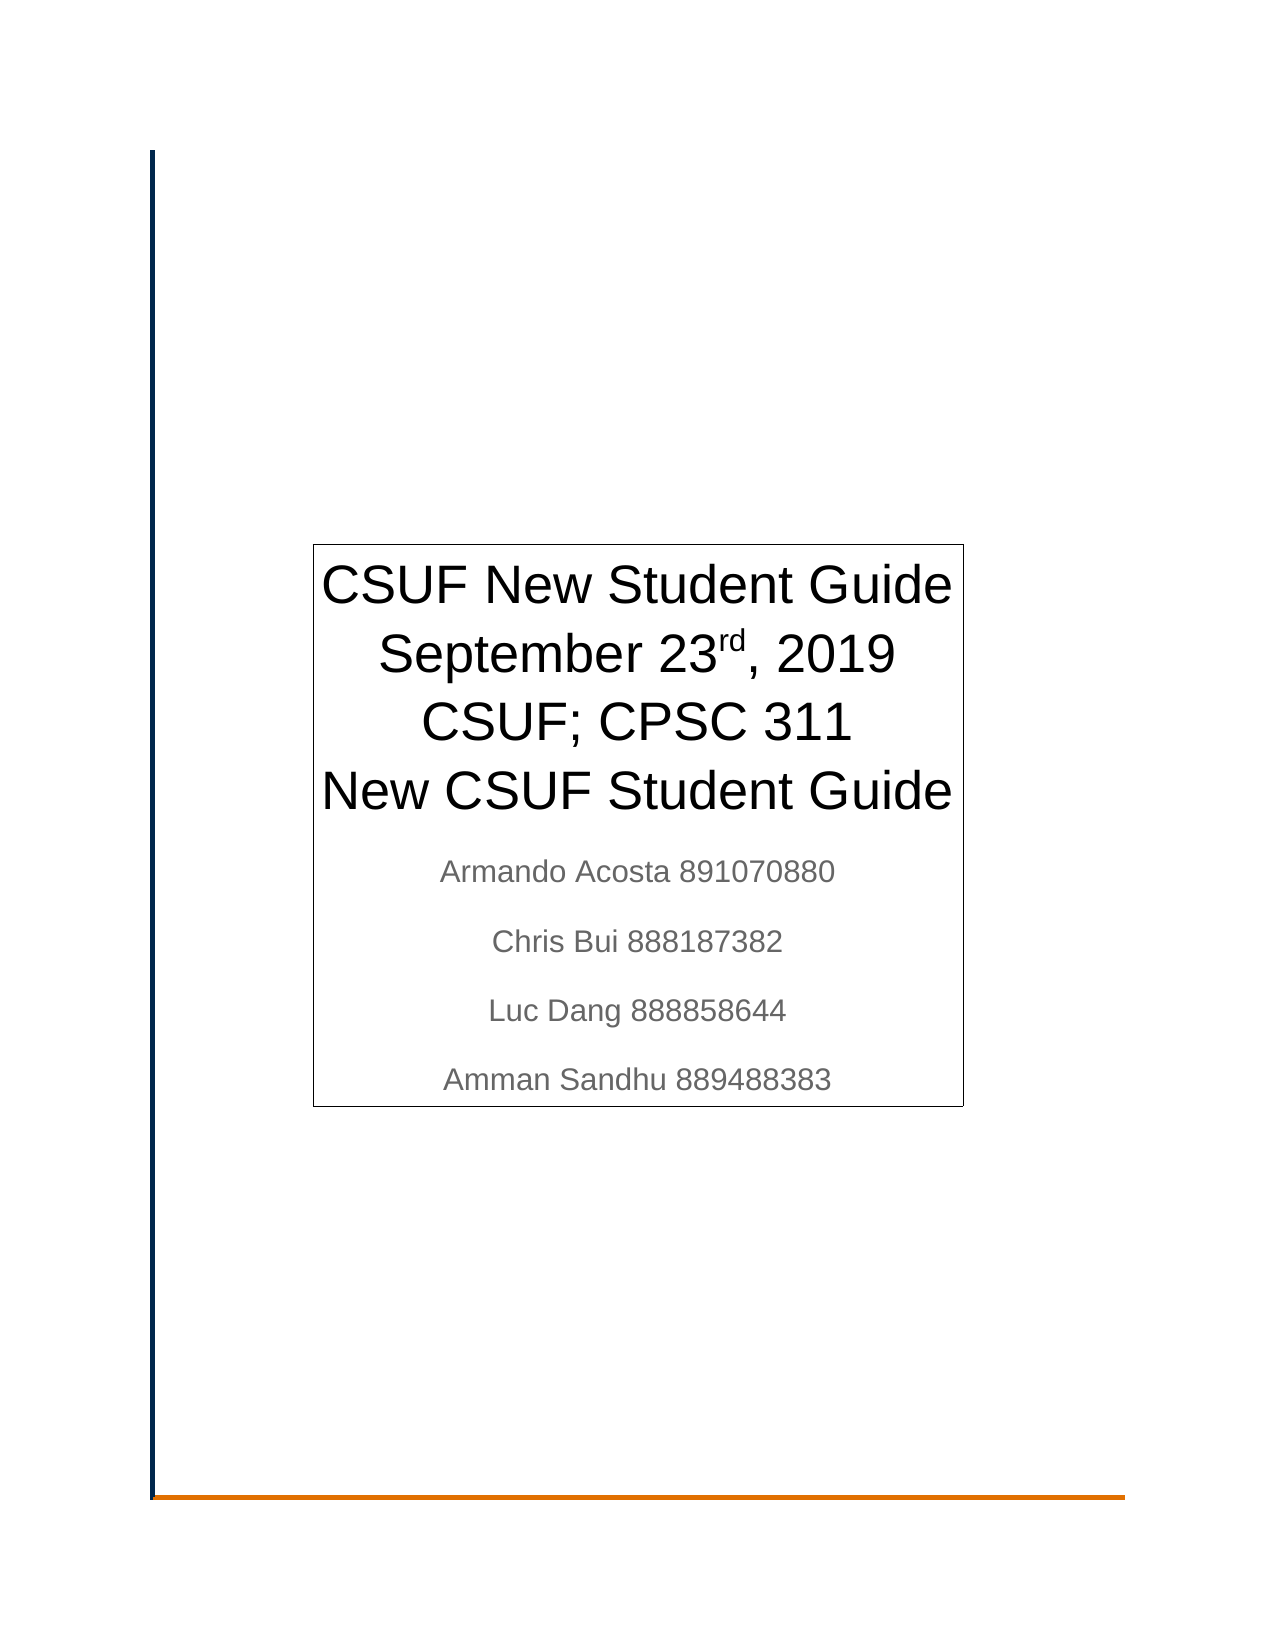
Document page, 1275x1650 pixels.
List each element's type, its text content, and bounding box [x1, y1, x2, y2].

title CSUF; CPSC 311 [321, 690, 954, 752]
title September 23rd, 2019 [321, 621, 954, 684]
title New CSUF Student Guide [321, 758, 954, 821]
subtitle Amman Sandhu 889488383 [321, 1061, 954, 1097]
subtitle Chris Bui 888187382 [321, 923, 954, 959]
subtitle Luc Dang 888858644 [321, 992, 954, 1028]
title CSUF New Student Guide [321, 553, 954, 615]
subtitle Armando Acosta 891070880 [321, 853, 954, 889]
